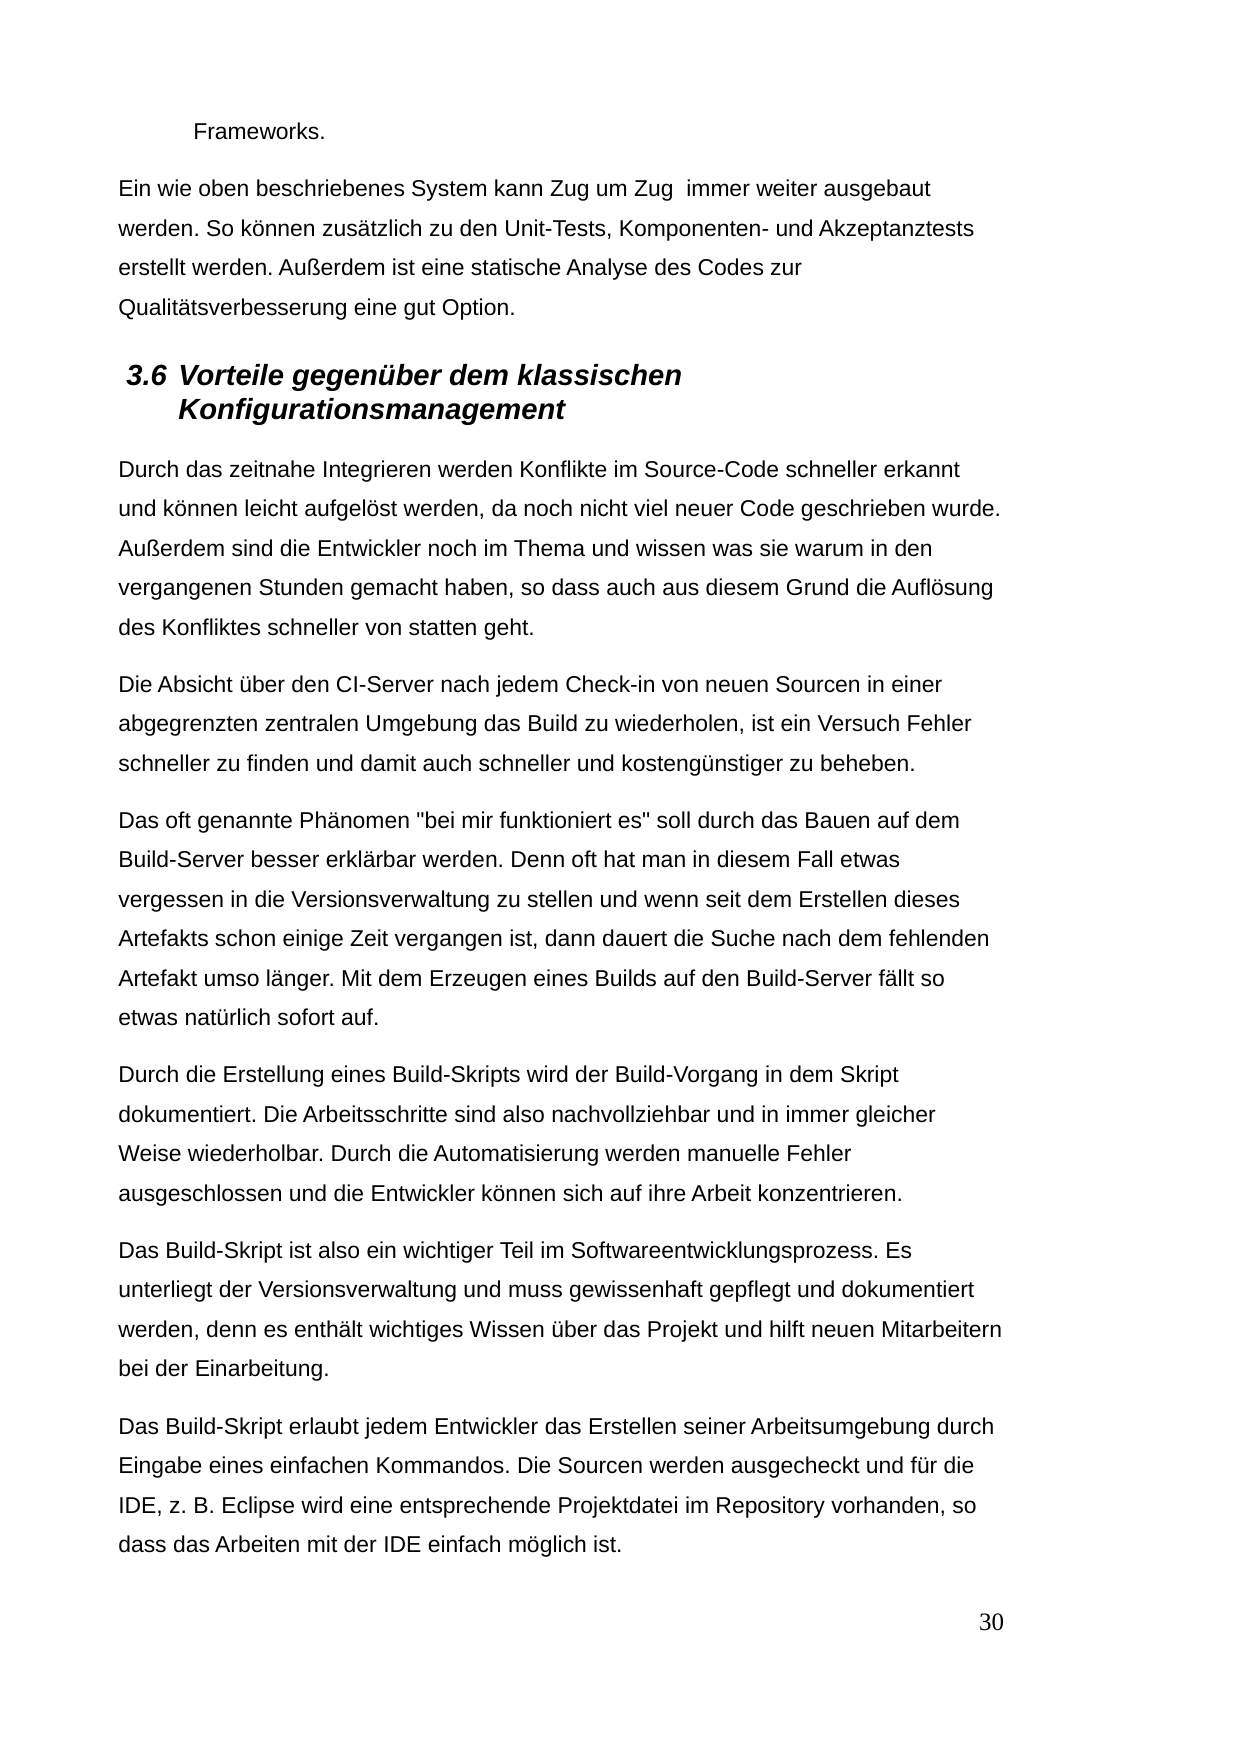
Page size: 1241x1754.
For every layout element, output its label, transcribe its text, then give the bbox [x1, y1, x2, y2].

text Das Build-Skript ist also ein wichtiger Teil im Softwareentwicklungsprozess. Es unterliegt der Versionsverwaltung und muss gewissenhaft gepflegt und dokumentiert werden, denn es enthält wichtiges Wissen über das Projekt und hilft neuen Mitarbeitern bei der Einarbeitung. [118, 1237, 1004, 1382]
text Durch die Erstellung eines Build-Skripts wird der Build-Vorgang in dem Skript dokumentiert. Die Arbeitsschritte sind also nachvollziehbar und in immer gleicher Weise wiederholbar. Durch die Automatisierung werden manuelle Fehler ausgeschlossen und die Entwickler können sich auf ihre Arbeit konzentrieren. [118, 1061, 1004, 1206]
text Das Build-Skript erlaubt jedem Entwickler das Erstellen seiner Arbeitsumgebung durch Eingabe eines einfachen Kommandos. Die Sourcen werden ausgecheckt und für die IDE, z. B. Eclipse wird eine entsprechende Projektdatei im Repository vorhanden, so dass das Arbeiten mit der IDE einfach möglich ist. [118, 1413, 1004, 1557]
list Frameworks. [156, 118, 1004, 144]
text Durch das zeitnahe Integrieren werden Konflikte im Source-Code schneller erkannt und können leicht aufgelöst werden, da noch nicht viel neuer Code geschrieben wurde. Außerdem sind die Entwickler noch im Thema und wissen was sie warum in den vergangenen Stunden gemacht haben, so dass auch aus diesem Grund die Auflösung des Konfliktes schneller von statten geht. [118, 456, 1004, 640]
text Das oft genannte Phänomen "bei mir funktioniert es" soll durch das Bauen auf dem Build-Server besser erklärbar werden. Denn oft hat man in diesem Fall etwas vergessen in die Versionsverwaltung zu stellen und wenn seit dem Erstellen dieses Artefakts schon einige Zeit vergangen ist, dann dauert die Suche nach dem fehlenden Artefakt umso länger. Mit dem Erzeugen eines Builds auf den Build-Server fällt so etwas natürlich sofort auf. [118, 807, 1004, 1031]
text Die Absicht über den CI-Server nach jedem Check-in von neuen Sourcen in einer abgegrenzten zentralen Umgebung das Build zu wiederholen, ist ein Versuch Fehler schneller zu finden und damit auch schneller und kostengünstiger zu beheben. [118, 671, 1004, 776]
text Ein wie oben beschriebenes System kann Zug um Zug immer weiter ausgebaut werden. So können zusätzlich zu den Unit-Tests, Komponenten- und Akzeptanztests erstellt werden. Außerdem ist eine statische Analyse des Codes zur Qualitätsverbesserung eine gut Option. [118, 175, 1004, 320]
subtitle Vorteile gegenüber dem klassischen Konfigurationsmanagement [118, 358, 1004, 425]
